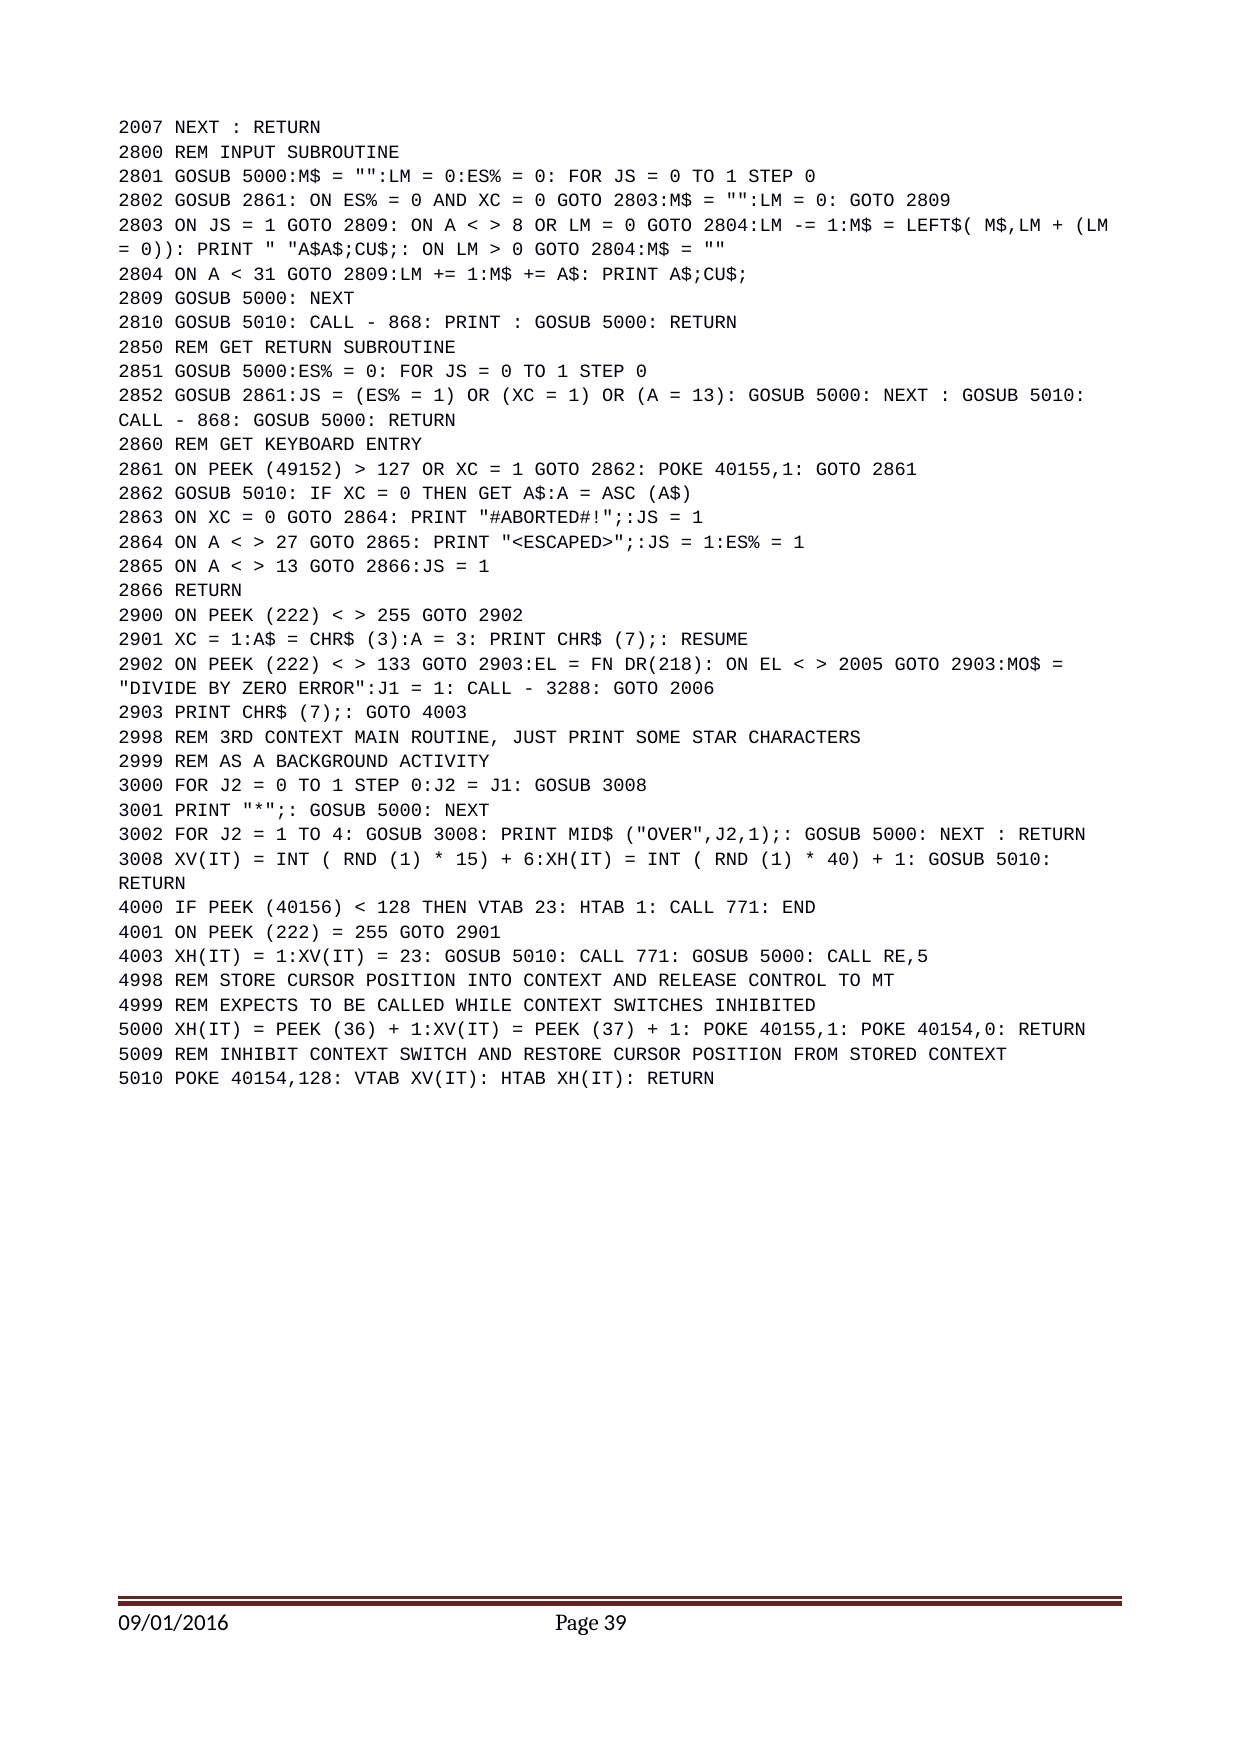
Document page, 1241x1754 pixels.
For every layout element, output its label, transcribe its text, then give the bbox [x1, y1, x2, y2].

text 2007 NEXT : RETURN 2800 REM INPUT SUBROUTINE 2801 GOSUB 5000:M$ = "":LM = 0:ES% = 0: FOR JS = 0 TO 1 STEP 0 2802 GOSUB 2861: ON ES% = 0 AND XC = 0 GOTO 2803:M$ = "":LM = 0: GOTO 2809 2803 ON JS = 1 GOTO 2809: ON A < > 8 OR LM = 0 GOTO 2804:LM -= 1:M$ = LEFT$( M$,LM + (LM = 0)): PRINT " "A$A$;CU$;: ON LM > 0 GOTO 2804:M$ = "" 2804 ON A < 31 GOTO 2809:LM += 1:M$ += A$: PRINT A$;CU$; 2809 GOSUB 5000: NEXT 2810 GOSUB 5010: CALL - 868: PRINT : GOSUB 5000: RETURN 2850 REM GET RETURN SUBROUTINE 2851 GOSUB 5000:ES% = 0: FOR JS = 0 TO 1 STEP 0 2852 GOSUB 2861:JS = (ES% = 1) OR (XC = 1) OR (A = 13): GOSUB 5000: NEXT : GOSUB 5010: CALL - 868: GOSUB 5000: RETURN 2860 REM GET KEYBOARD ENTRY 2861 ON PEEK (49152) > 127 OR XC = 1 GOTO 2862: POKE 40155,1: GOTO 2861 2862 GOSUB 5010: IF XC = 0 THEN GET A$:A = ASC (A$) 2863 ON XC = 0 GOTO 2864: PRINT "#ABORTED#!";:JS = 1 2864 ON A < > 27 GOTO 2865: PRINT "<ESCAPED>";:JS = 1:ES% = 1 2865 ON A < > 13 GOTO 2866:JS = 1 2866 RETURN 2900 ON PEEK (222) < > 255 GOTO 2902 2901 XC = 1:A$ = CHR$ (3):A = 3: PRINT CHR$ (7);: RESUME 2902 ON PEEK (222) < > 133 GOTO 2903:EL = FN DR(218): ON EL < > 2005 GOTO 2903:MO$ = "DIVIDE BY ZERO ERROR":J1 = 1: CALL - 3288: GOTO 2006 2903 PRINT CHR$ (7);: GOTO 4003 2998 REM 3RD CONTEXT MAIN ROUTINE, JUST PRINT SOME STAR CHARACTERS 2999 REM AS A BACKGROUND ACTIVITY 3000 FOR J2 = 0 TO 1 STEP 0:J2 = J1: GOSUB 3008 3001 PRINT "*";: GOSUB 5000: NEXT 3002 FOR J2 = 1 TO 4: GOSUB 3008: PRINT MID$ ("OVER",J2,1);: GOSUB 5000: NEXT : RETURN 3008 XV(IT) = INT ( RND (1) * 15) + 6:XH(IT) = INT ( RND (1) * 40) + 1: GOSUB 5010: RETURN 4000 IF PEEK (40156) < 128 THEN VTAB 23: HTAB 1: CALL 771: END 4001 ON PEEK (222) = 255 GOTO 2901 4003 XH(IT) = 1:XV(IT) = 23: GOSUB 5010: CALL 771: GOSUB 5000: CALL RE,5 4998 REM STORE CURSOR POSITION INTO CONTEXT AND RELEASE CONTROL TO MT 4999 REM EXPECTS TO BE CALLED WHILE CONTEXT SWITCHES INHIBITED 5000 XH(IT) = PEEK (36) + 1:XV(IT) = PEEK (37) + 1: POKE 40155,1: POKE 40154,0: RETURN 5009 REM INHIBIT CONTEXT SWITCH AND RESTORE CURSOR POSITION FROM STORED CONTEXT 5010 POKE 40154,128: VTAB XV(IT): HTAB XH(IT): RETURN [118, 118, 1122, 1090]
